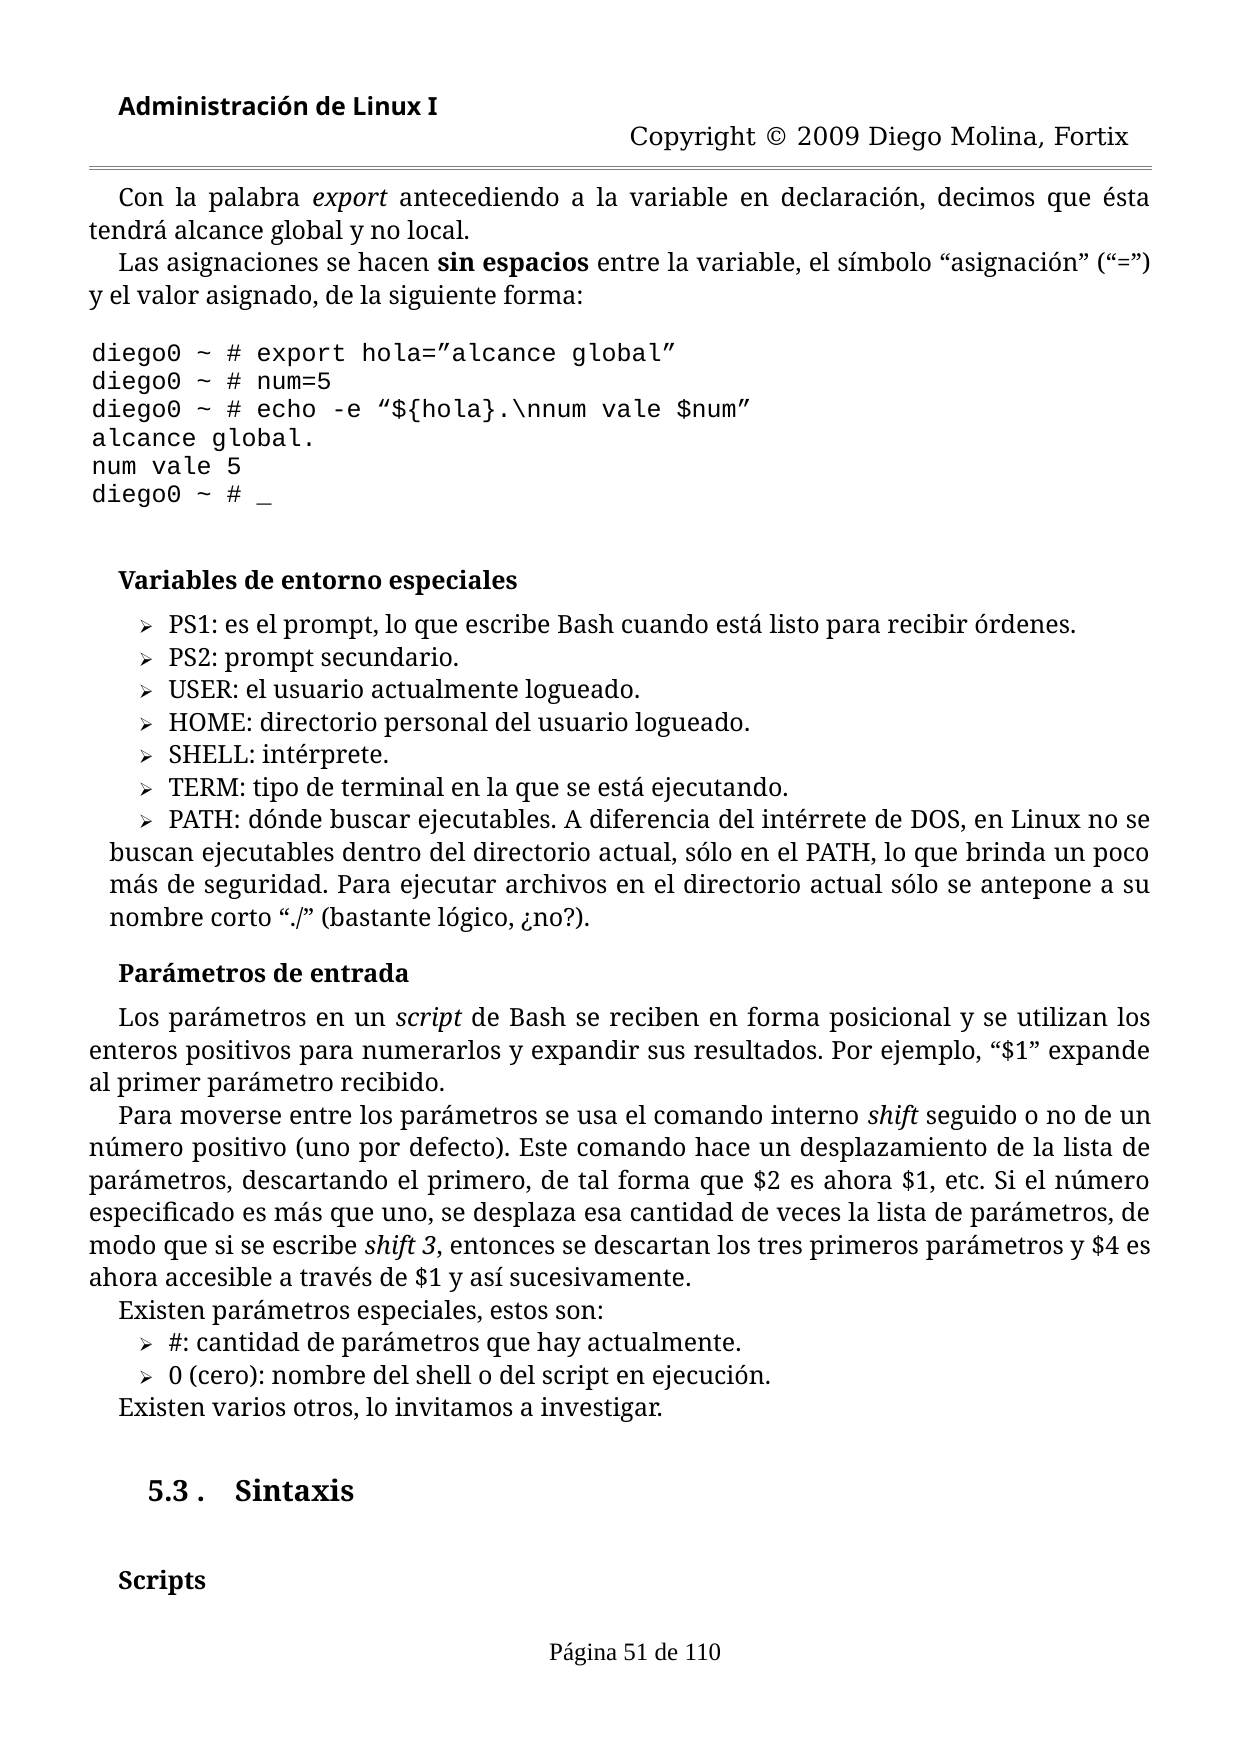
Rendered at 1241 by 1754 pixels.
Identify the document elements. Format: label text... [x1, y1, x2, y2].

text diego0 ~ # num=5 [88, 339, 1152, 367]
text Parámetros de entrada [88, 956, 1152, 989]
list 0 (cero): nombre del shell o del script en ejecución. [88, 1358, 1152, 1391]
list PS1: es el prompt, lo que escribe Bash cuando está listo para recibir órdenes. [88, 608, 1152, 640]
list PS2: prompt secundario. [88, 640, 1152, 673]
text Para moverse entre los parámetros se usa el comando interno shift seguido o no de un número positivo (uno por defecto). Este comando hace un desplazamiento de la lista de parámetros, descartando el primero, de tal forma que $2 es ahora $1, etc. Si el número especificado es más que uno, se desplaza esa cantidad de veces la lista de parámetros, de modo que si se escribe shift 3, entonces se descartan los tres primeros parámetros y $4 es ahora accesible a través de $1 y así sucesivamente. [88, 1098, 1152, 1293]
text diego0 ~ # echo -e “${hola}.\nnum vale $num” [88, 367, 1152, 396]
text Existen varios otros, lo invitamos a investigar. [88, 1391, 1152, 1423]
text Con la palabra export antecediendo a la variable en declaración, decimos que ésta tendrá alcance global y no local. [88, 181, 1152, 246]
text Scripts [88, 1563, 1152, 1596]
text diego0 ~ # export hola=”alcance global” [88, 312, 1152, 339]
list #: cantidad de parámetros que hay actualmente. [88, 1326, 1152, 1358]
list HOME: directorio personal del usuario logueado. [88, 705, 1152, 738]
list SHELL: intérprete. [88, 738, 1152, 770]
text Los parámetros en un script de Bash se reciben en forma posicional y se utilizan los enteros positivos para numerarlos y expandir sus resultados. Por ejemplo, “$1” expande al primer parámetro recibido. [88, 1001, 1152, 1098]
list TERM: tipo de terminal en la que se está ejecutando. [88, 770, 1152, 803]
text diego0 ~ # _ [88, 452, 1152, 540]
list PATH: dónde buscar ejecutables. A diferencia del intérrete de DOS, en Linux no se buscan ejecutables dentro del directorio actual, sólo en el PATH, lo que brinda un poco más de seguridad. Para ejecutar archivos en el directorio actual sólo se antepone a su nombre corto “./” (bastante lógico, ¿no?). [88, 803, 1152, 933]
text Variables de entorno especiales [88, 563, 1152, 596]
text Existen parámetros especiales, estos son: [88, 1293, 1152, 1326]
list USER: el usuario actualmente logueado. [88, 673, 1152, 705]
subtitle Sintaxis [88, 1470, 1152, 1510]
text Las asignaciones se hacen sin espacios entre la variable, el símbolo “asignación” (“=”) y el valor asignado, de la siguiente forma: [88, 246, 1152, 311]
text alcance global. [88, 396, 1152, 424]
text num vale 5 [88, 424, 1152, 452]
